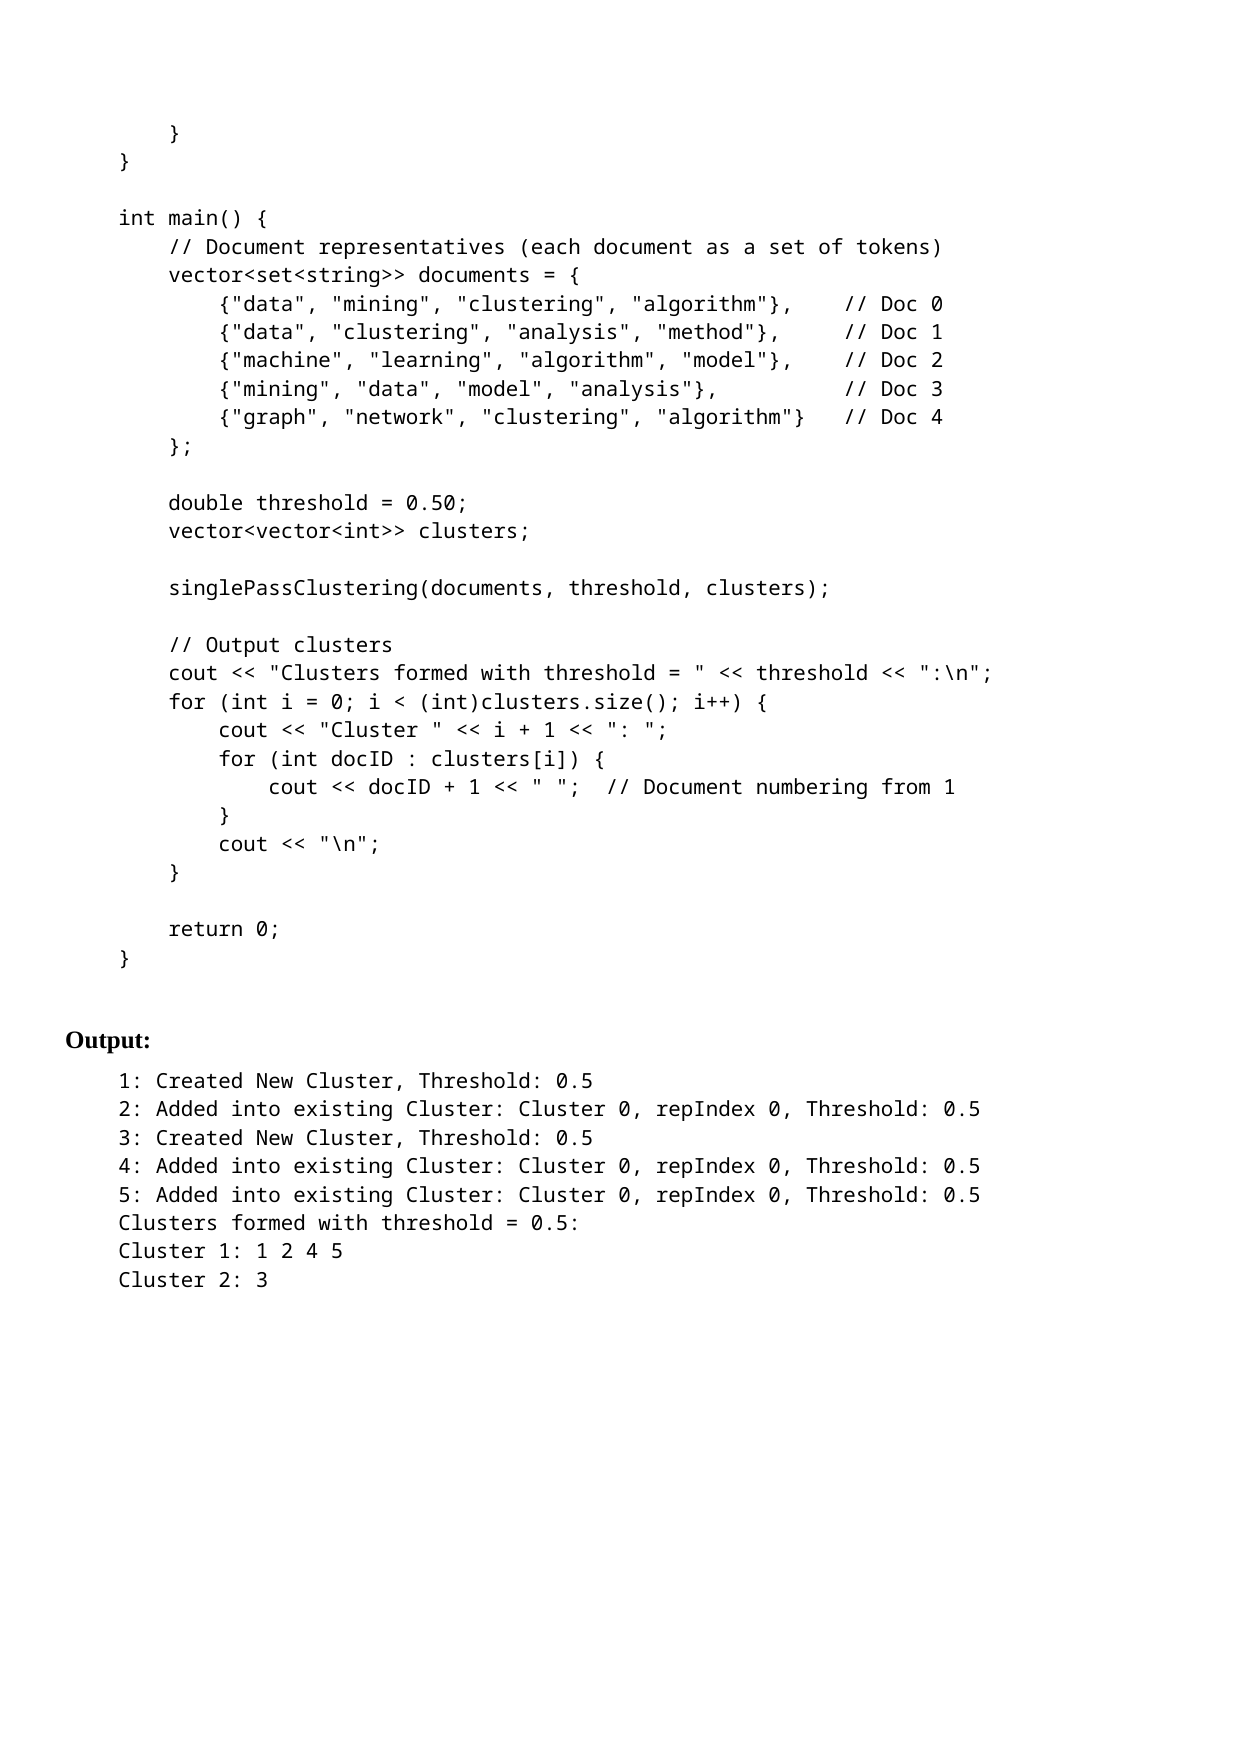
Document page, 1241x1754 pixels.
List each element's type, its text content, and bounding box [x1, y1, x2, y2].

text }; [118, 431, 1122, 459]
text {"mining", "data", "model", "analysis"}, // Doc 3 [118, 374, 1122, 402]
text vector<vector<int>> clusters; [118, 516, 1122, 545]
text Cluster 2: 3 [118, 1265, 1181, 1293]
text for (int docID : clusters[i]) { [118, 744, 1122, 772]
text } [118, 147, 1122, 175]
text for (int i = 0; i < (int)clusters.size(); i++) { [118, 687, 1122, 715]
text {"graph", "network", "clustering", "algorithm"} // Doc 4 [118, 402, 1122, 431]
text {"data", "mining", "clustering", "algorithm"}, // Doc 0 [118, 289, 1122, 317]
text } [118, 801, 1122, 829]
text // Output clusters [118, 630, 1122, 658]
text cout << "\n"; [118, 829, 1122, 857]
text Clusters formed with threshold = 0.5: [118, 1208, 1122, 1237]
text 1: Created New Cluster, Threshold: 0.5 [118, 1066, 1122, 1094]
subtitle Output: [65, 1025, 1181, 1053]
text } [118, 943, 1122, 971]
text return 0; [118, 914, 1122, 943]
text {"machine", "learning", "algorithm", "model"}, // Doc 2 [118, 346, 1122, 374]
text singlePassClustering(documents, threshold, clusters); [118, 573, 1122, 602]
text 5: Added into existing Cluster: Cluster 0, repIndex 0, Threshold: 0.5 [118, 1180, 1122, 1208]
text 4: Added into existing Cluster: Cluster 0, repIndex 0, Threshold: 0.5 [118, 1151, 1122, 1180]
text cout << "Clusters formed with threshold = " << threshold << ":\n"; [118, 658, 1122, 687]
text cout << "Cluster " << i + 1 << ": "; [118, 715, 1122, 744]
text 2: Added into existing Cluster: Cluster 0, repIndex 0, Threshold: 0.5 [118, 1094, 1122, 1123]
text } [118, 857, 1122, 886]
text // Document representatives (each document as a set of tokens) [118, 232, 1122, 260]
text Cluster 1: 1 2 4 5 [118, 1237, 1122, 1265]
text {"data", "clustering", "analysis", "method"}, // Doc 1 [118, 317, 1122, 346]
text vector<set<string>> documents = { [118, 260, 1122, 289]
text cout << docID + 1 << " "; // Document numbering from 1 [118, 772, 1122, 801]
text double threshold = 0.50; [118, 488, 1122, 516]
text } [118, 118, 1122, 147]
text int main() { [118, 203, 1122, 232]
text 3: Created New Cluster, Threshold: 0.5 [118, 1123, 1122, 1151]
